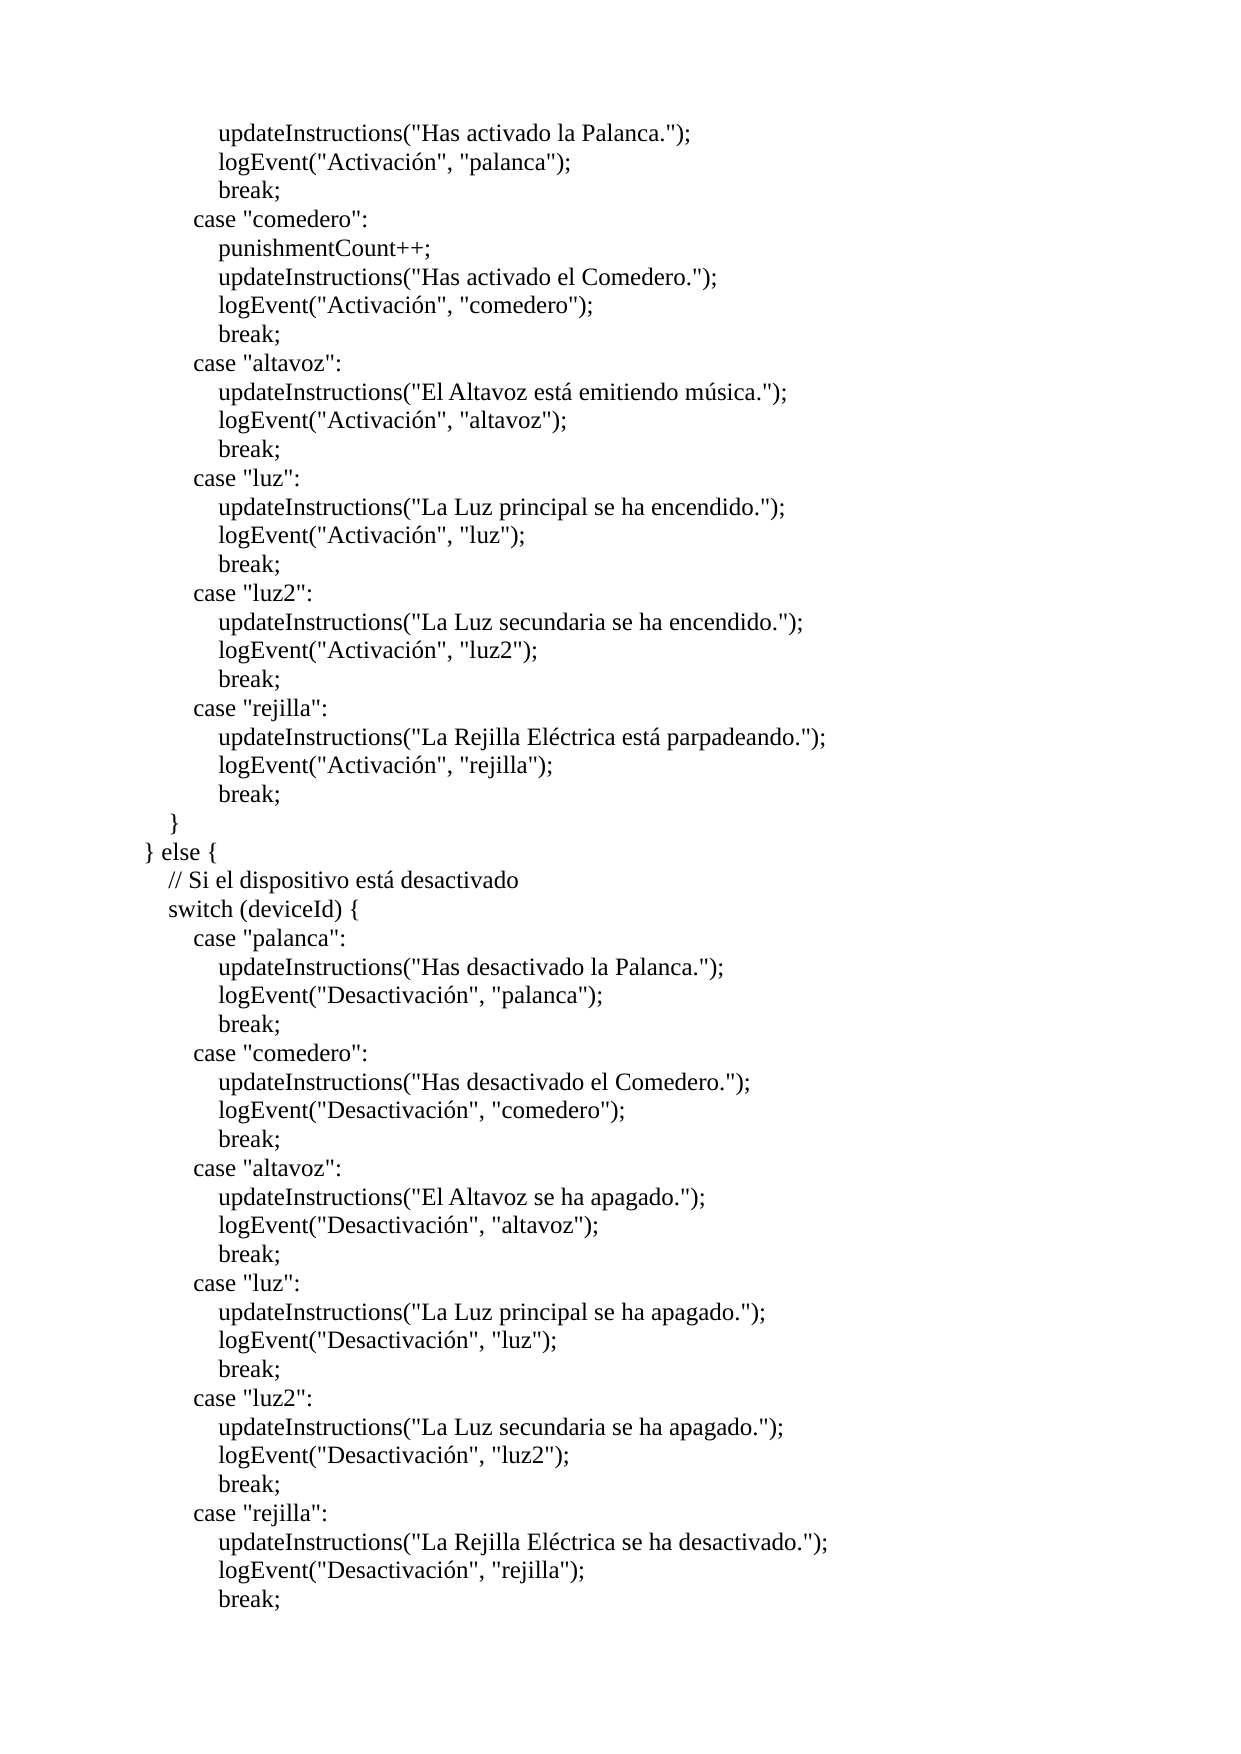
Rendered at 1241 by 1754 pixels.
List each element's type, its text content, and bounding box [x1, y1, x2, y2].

text updateInstructions("La Rejilla Eléctrica se ha desactivado."); [118, 1527, 1122, 1556]
text case "rejilla": [118, 693, 1122, 722]
text } [118, 808, 1122, 837]
text logEvent("Activación", "luz"); [118, 521, 1122, 549]
text logEvent("Desactivación", "luz2"); [118, 1441, 1122, 1469]
text logEvent("Activación", "comedero"); [118, 291, 1122, 319]
text logEvent("Activación", "luz2"); [118, 636, 1122, 664]
text break; [118, 1124, 1122, 1153]
text break; [118, 1009, 1122, 1038]
text logEvent("Desactivación", "luz"); [118, 1326, 1122, 1354]
text break; [118, 1354, 1122, 1383]
text case "luz2": [118, 578, 1122, 607]
text updateInstructions("Has activado el Comedero."); [118, 262, 1122, 291]
text case "luz": [118, 1268, 1122, 1297]
text updateInstructions("Has activado la Palanca."); [118, 118, 1122, 147]
text punishmentCount++; [118, 233, 1122, 262]
text updateInstructions("La Luz secundaria se ha encendido."); [118, 607, 1122, 636]
text switch (deviceId) { [118, 894, 1122, 923]
text break; [118, 1239, 1122, 1268]
text updateInstructions("Has desactivado el Comedero."); [118, 1067, 1122, 1096]
text // Si el dispositivo está desactivado [118, 866, 1122, 894]
text break; [118, 319, 1122, 348]
text case "palanca": [118, 923, 1122, 952]
text updateInstructions("La Luz principal se ha apagado."); [118, 1297, 1122, 1326]
text logEvent("Activación", "palanca"); [118, 147, 1122, 176]
text updateInstructions("El Altavoz se ha apagado."); [118, 1182, 1122, 1211]
text logEvent("Desactivación", "rejilla"); [118, 1556, 1122, 1584]
text break; [118, 1469, 1122, 1498]
text updateInstructions("La Luz principal se ha encendido."); [118, 492, 1122, 521]
text break; [118, 1584, 1122, 1613]
text logEvent("Activación", "rejilla"); [118, 751, 1122, 779]
text break; [118, 434, 1122, 463]
text case "comedero": [118, 1038, 1122, 1067]
text case "altavoz": [118, 1153, 1122, 1182]
text case "luz": [118, 463, 1122, 492]
text break; [118, 549, 1122, 578]
text logEvent("Activación", "altavoz"); [118, 406, 1122, 434]
text updateInstructions("Has desactivado la Palanca."); [118, 952, 1122, 981]
text break; [118, 176, 1122, 204]
text logEvent("Desactivación", "palanca"); [118, 981, 1122, 1009]
text logEvent("Desactivación", "comedero"); [118, 1096, 1122, 1124]
text logEvent("Desactivación", "altavoz"); [118, 1211, 1122, 1239]
text break; [118, 664, 1122, 693]
text case "rejilla": [118, 1498, 1122, 1527]
text updateInstructions("La Luz secundaria se ha apagado."); [118, 1412, 1122, 1441]
text updateInstructions("La Rejilla Eléctrica está parpadeando."); [118, 722, 1122, 751]
text updateInstructions("El Altavoz está emitiendo música."); [118, 377, 1122, 406]
text case "comedero": [118, 204, 1122, 233]
text case "luz2": [118, 1383, 1122, 1412]
text } else { [118, 837, 1122, 866]
text break; [118, 779, 1122, 808]
text case "altavoz": [118, 348, 1122, 377]
